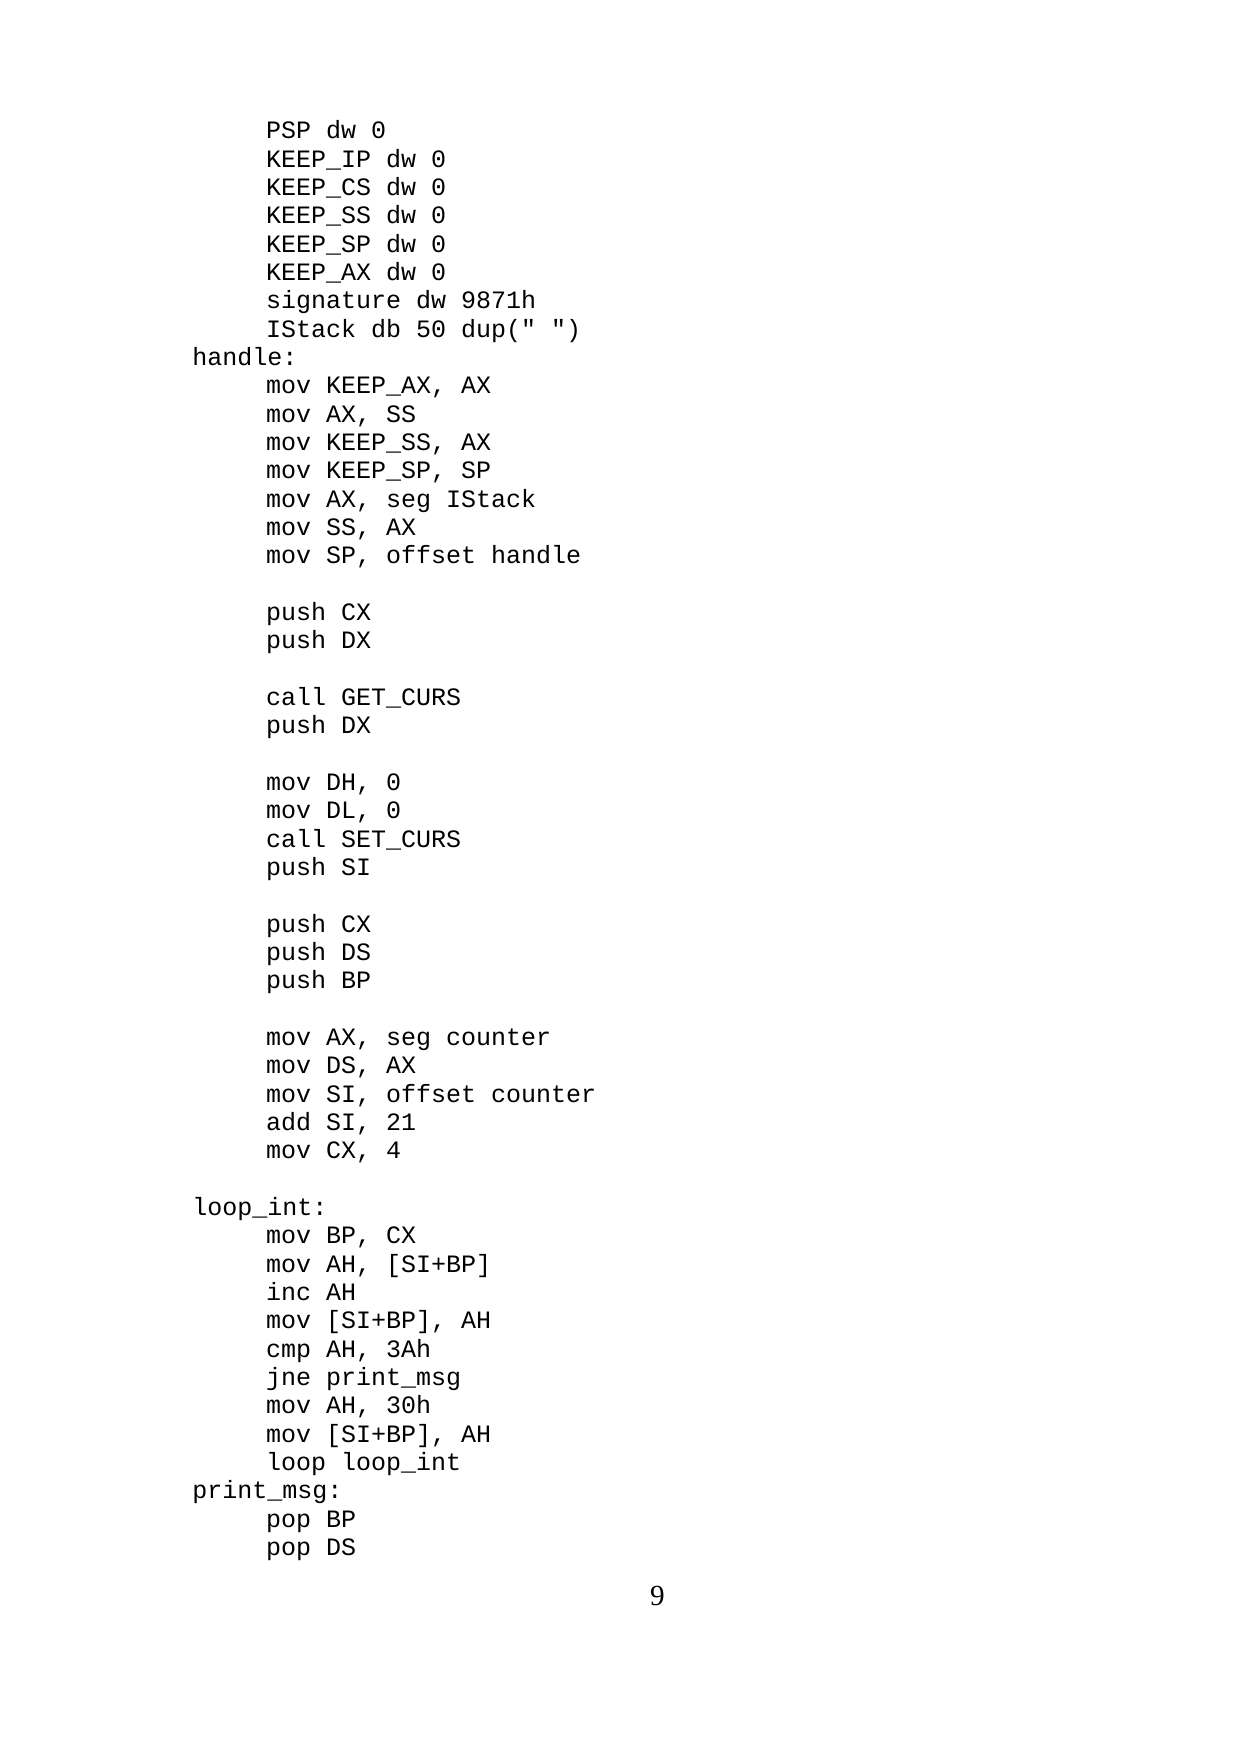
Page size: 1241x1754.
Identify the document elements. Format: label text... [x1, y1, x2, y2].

text mov AX, SS [118, 401, 1122, 430]
text mov AX, seg IStack [118, 486, 1122, 515]
text KEEP_SP dw 0 [118, 231, 1122, 260]
text jne print_msg [118, 1365, 1122, 1393]
text IStack db 50 dup(" ") [118, 316, 1122, 345]
text mov DS, AX [118, 1053, 1122, 1081]
text mov AH, 30h [118, 1393, 1122, 1421]
text loop_int: [118, 1195, 1122, 1223]
text signature dw 9871h [118, 288, 1122, 316]
text mov AH, [SI+BP] [118, 1251, 1122, 1280]
text mov SS, AX [118, 515, 1122, 543]
text mov KEEP_AX, AX [118, 373, 1122, 401]
text KEEP_IP dw 0 [118, 146, 1122, 175]
text KEEP_AX dw 0 [118, 260, 1122, 288]
text mov DL, 0 [118, 798, 1122, 826]
text call GET_CURS [118, 685, 1122, 713]
text push DX [118, 628, 1122, 656]
text PSP dw 0 [118, 118, 1122, 146]
text KEEP_SS dw 0 [118, 203, 1122, 231]
text mov DH, 0 [118, 770, 1122, 798]
text inc AH [118, 1280, 1122, 1308]
text loop loop_int [118, 1450, 1122, 1478]
text handle: [118, 345, 1122, 373]
text call SET_CURS [118, 826, 1122, 855]
text push CX [118, 600, 1122, 628]
text add SI, 21 [118, 1110, 1122, 1138]
text mov SI, offset counter [118, 1081, 1122, 1110]
text KEEP_CS dw 0 [118, 175, 1122, 203]
text pop DS [118, 1535, 1122, 1563]
text push BP [118, 968, 1122, 996]
text print_msg: [118, 1478, 1122, 1506]
text mov KEEP_SS, AX [118, 430, 1122, 458]
text push DS [118, 940, 1122, 968]
text mov CX, 4 [118, 1138, 1122, 1166]
text pop BP [118, 1506, 1122, 1535]
text push SI [118, 855, 1122, 883]
text mov BP, CX [118, 1223, 1122, 1251]
text push CX [118, 911, 1122, 940]
text mov KEEP_SP, SP [118, 458, 1122, 486]
text cmp AH, 3Ah [118, 1336, 1122, 1365]
text mov [SI+BP], AH [118, 1308, 1122, 1336]
text mov [SI+BP], AH [118, 1421, 1122, 1450]
text mov AX, seg counter [118, 1025, 1122, 1053]
text push DX [118, 713, 1122, 741]
text mov SP, offset handle [118, 543, 1122, 571]
